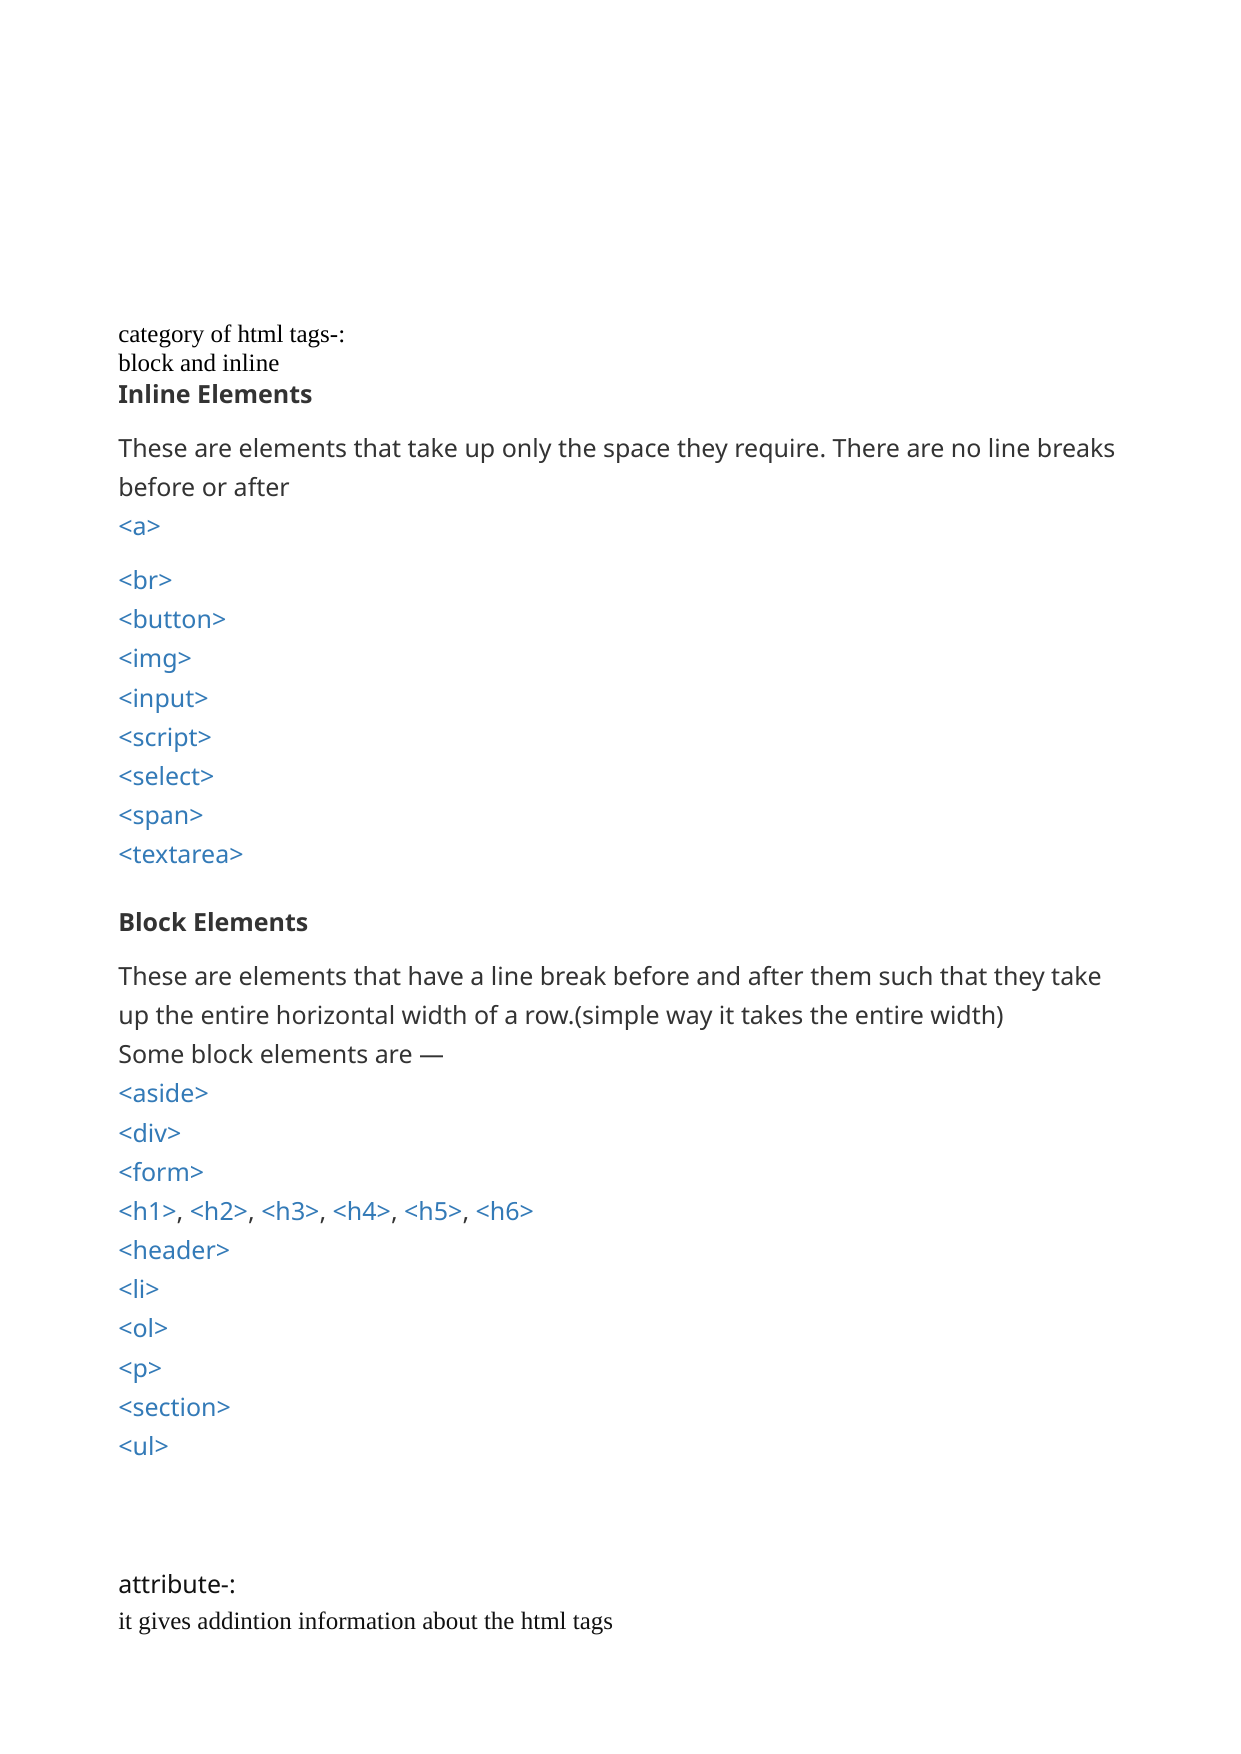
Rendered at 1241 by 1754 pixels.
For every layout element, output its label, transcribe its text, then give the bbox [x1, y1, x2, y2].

text <form> [118, 1154, 1122, 1188]
text block and inline [118, 348, 1122, 377]
text <ul> [118, 1428, 1122, 1463]
text <img> [118, 641, 1122, 675]
text <ol> [118, 1311, 1122, 1345]
text <button> [118, 602, 1122, 636]
text <select> [118, 758, 1122, 793]
text it gives addintion information about the html tags [118, 1606, 1122, 1635]
text category of html tags-: [118, 319, 1122, 348]
text <br> [118, 563, 1122, 597]
text <div> [118, 1115, 1122, 1149]
text Some block elements are — [118, 1037, 1122, 1071]
text These are elements that take up only the space they require. There are no line breaks before or after [118, 431, 1122, 504]
text <header> [118, 1233, 1122, 1267]
text Block Elements [118, 905, 1122, 939]
text These are elements that have a line break before and after them such that they take up the entire horizontal width of a row.(simple way it takes the entire width) [118, 958, 1122, 1032]
text <section> [118, 1389, 1122, 1423]
text <li> [118, 1272, 1122, 1306]
text <p> [118, 1350, 1122, 1384]
text <script> [118, 719, 1122, 753]
text <span> [118, 798, 1122, 832]
text Inline Elements [118, 377, 1122, 411]
text <input> [118, 680, 1122, 714]
text <a> [118, 509, 1122, 543]
text <textarea> [118, 837, 1122, 871]
text <h1>, <h2>, <h3>, <h4>, <h5>, <h6> [118, 1193, 1122, 1228]
text attribute-: [118, 1567, 1122, 1601]
text <aside> [118, 1076, 1122, 1110]
